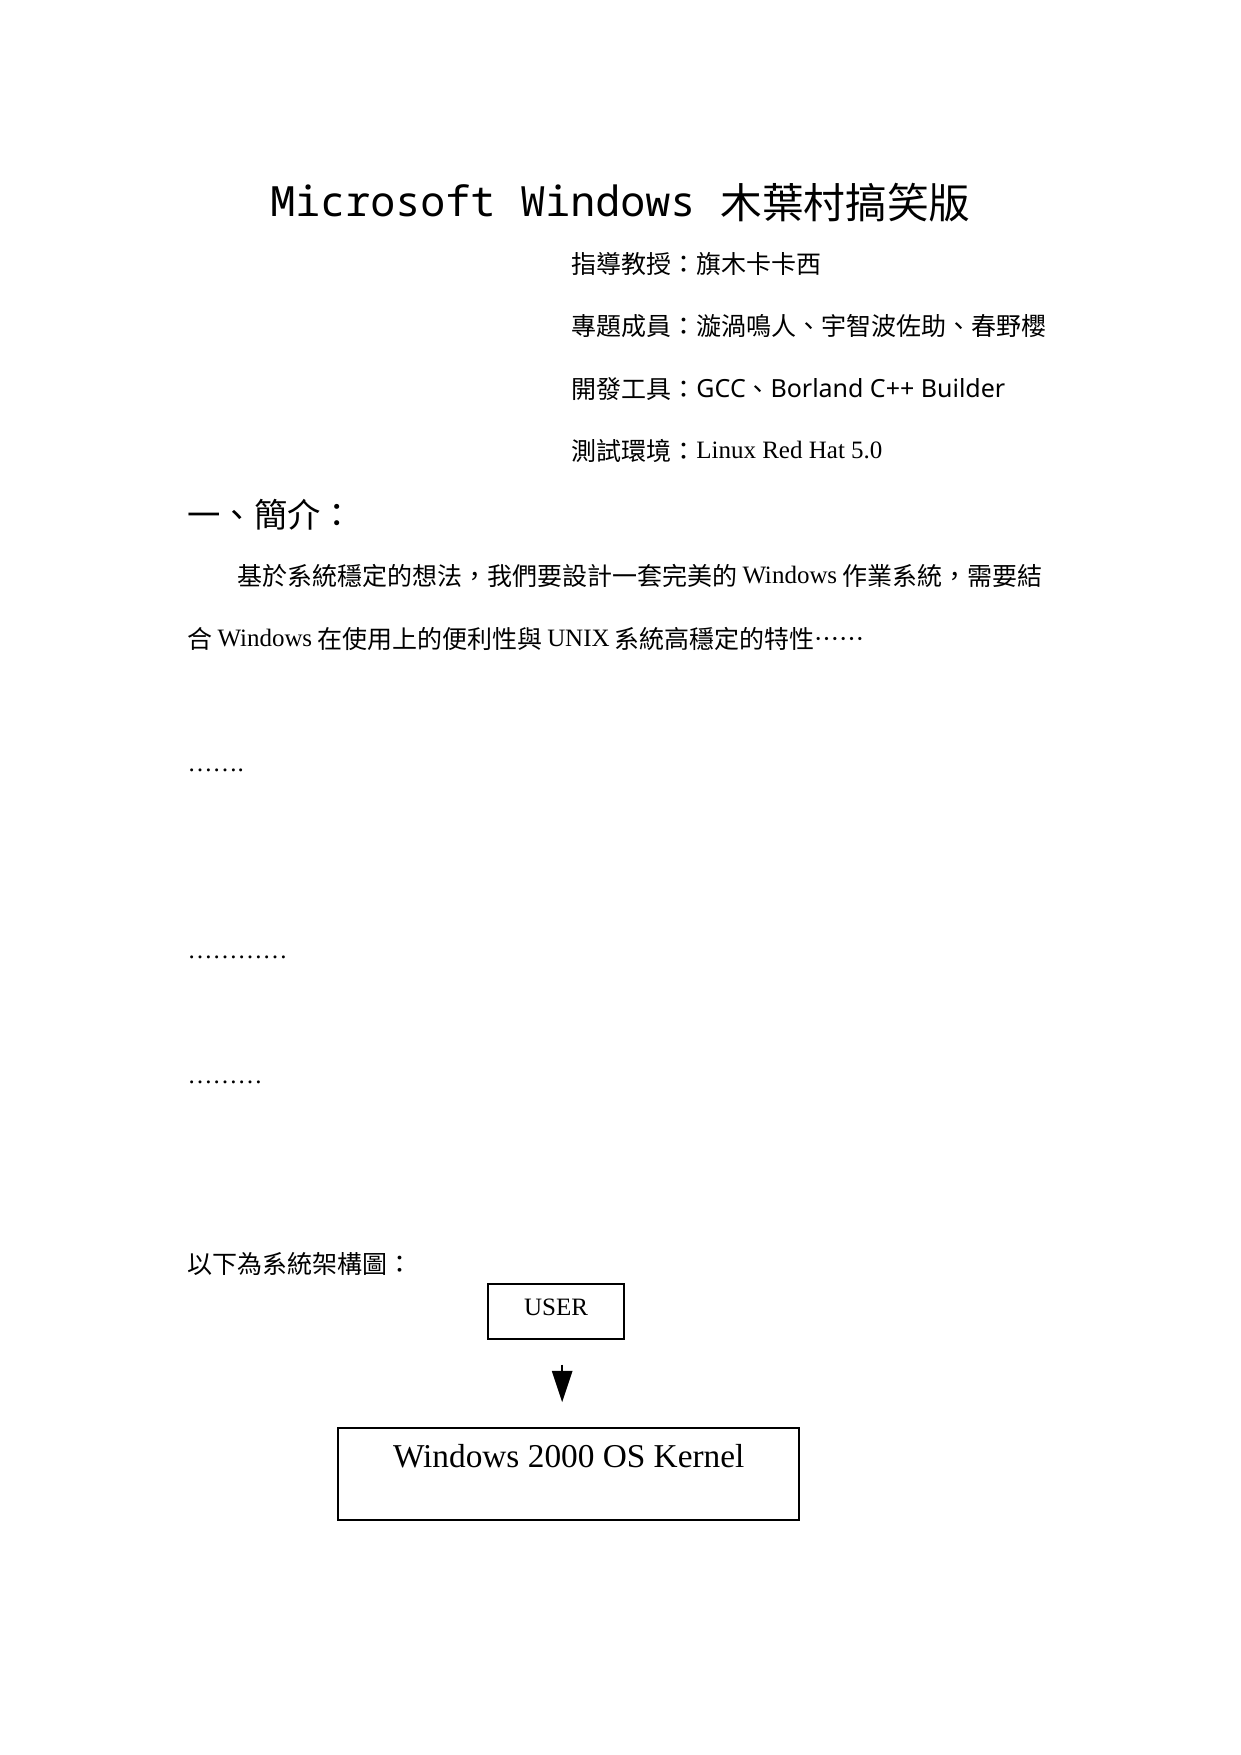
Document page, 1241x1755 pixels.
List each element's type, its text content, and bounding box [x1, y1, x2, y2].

text 一、簡介： [187, 471, 1053, 533]
text ………… [187, 908, 1053, 971]
subtitle Windows 2000 OS Kernel [354, 1436, 783, 1474]
text 基於系統穩定的想法，我們要設計一套完美的Windows作業系統，需要結合Windows在使用上的便利性與UNIX系統高穩定的特性…… [187, 533, 1053, 658]
text ……… [187, 1033, 1053, 1096]
text 測試環境：Linux Red Hat 5.0 [571, 408, 1053, 471]
text ……. [187, 721, 1053, 783]
text 開發工具：GCC、Borland C++ Builder [571, 346, 1053, 408]
text USER [504, 1292, 608, 1321]
text Microsoft Windows 木葉村搞笑版 [187, 158, 1053, 221]
text 指導教授：旗木卡卡西 [571, 221, 1053, 283]
text 專題成員：漩渦鳴人、宇智波佐助、春野櫻 [571, 283, 1053, 346]
text 以下為系統架構圖： [187, 1221, 1053, 1283]
